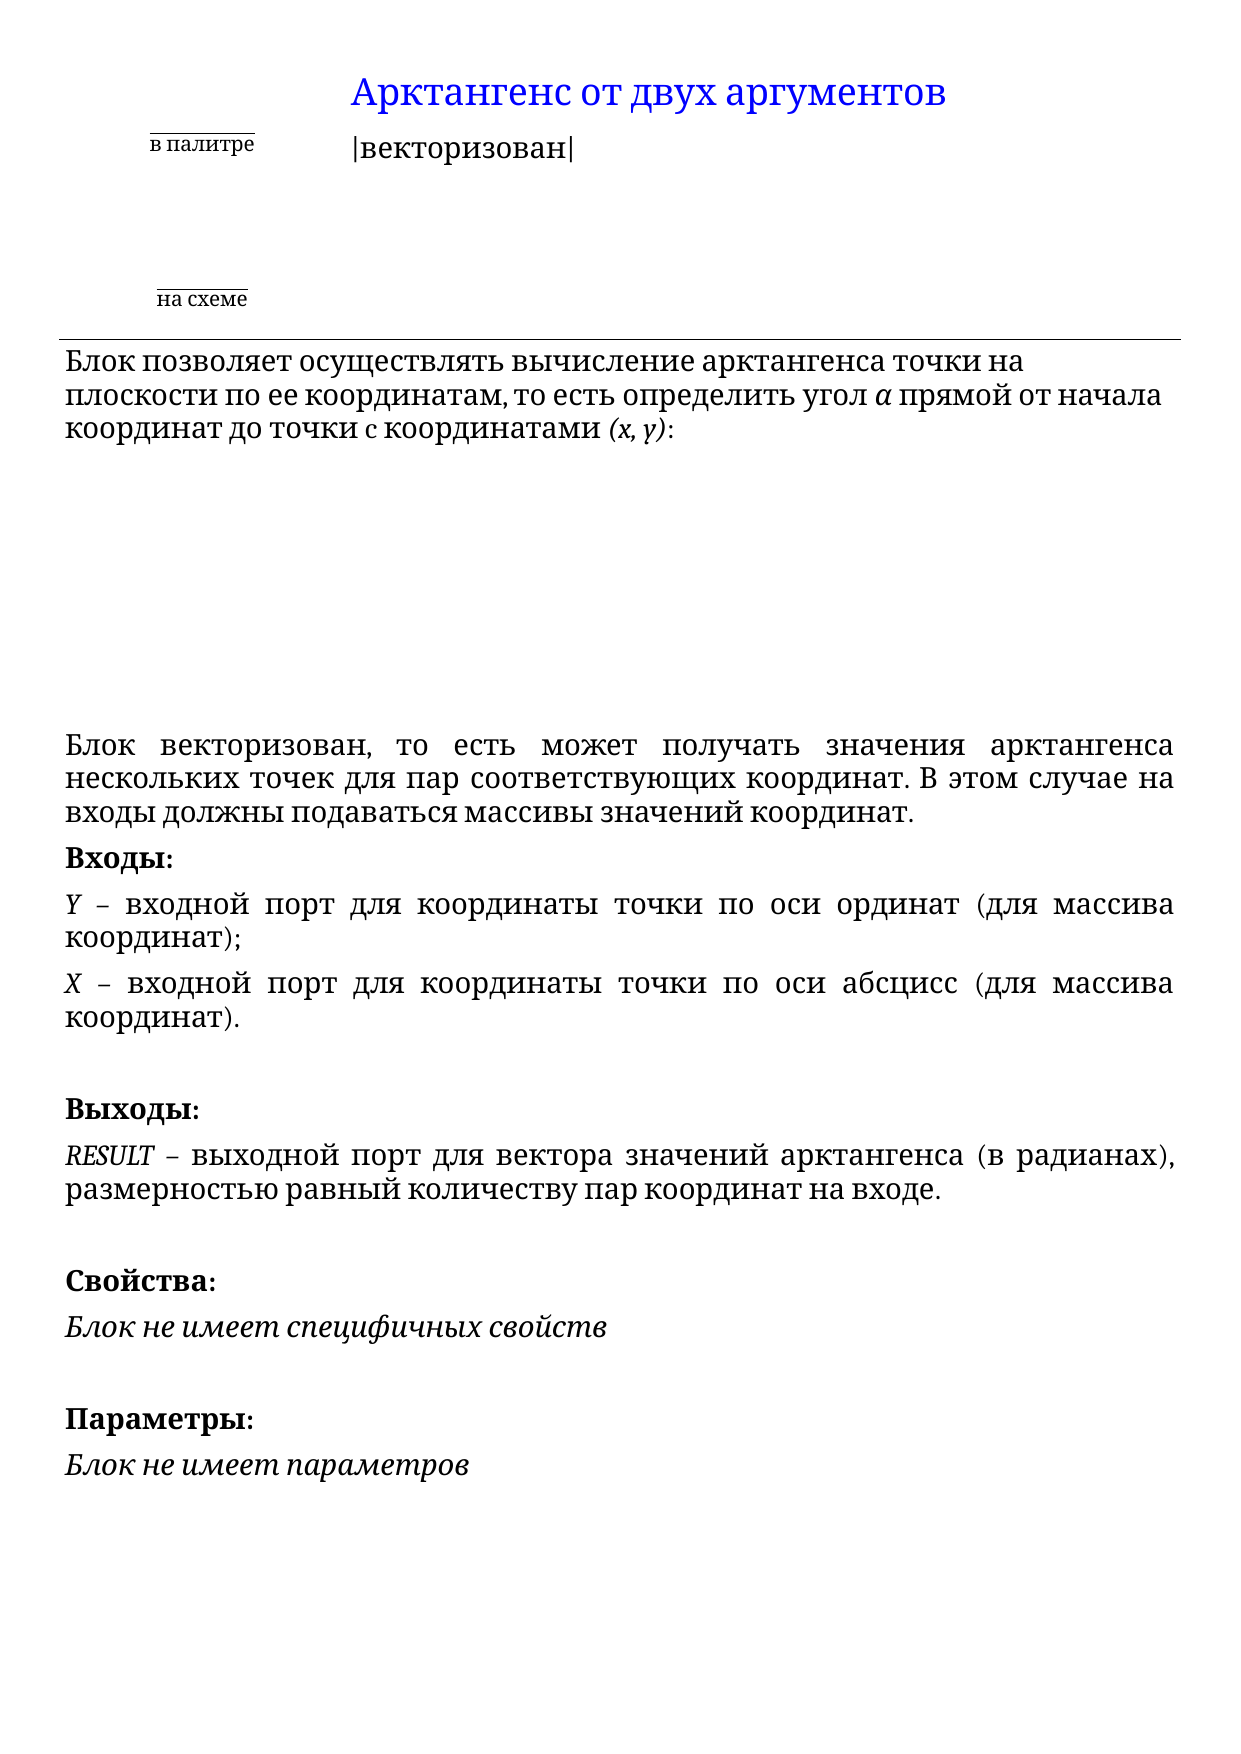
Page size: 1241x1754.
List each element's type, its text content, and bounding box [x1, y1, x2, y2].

table_cell [345, 184, 1181, 282]
table_cell [345, 282, 1181, 339]
table_header Арктангенс от двух аргументов [345, 59, 1181, 127]
table_header [59, 59, 345, 127]
table_cell на схеме [59, 282, 345, 339]
table_cell [59, 184, 345, 282]
table_cell Блок позволяет осуществлять вычисление арктангенса точки на плоскости по ее координатам, то есть определить угол α прямой от начала координат до точки c координатами (x, y): Блок векторизован, то есть может получать значения арктангенса нескольких точек для пар соответствующих координат. В этом случае на входы должны подаваться массивы значений координат. Входы: Y – входной порт для координаты точки по оси ординат (для массива координат); X – входной порт для координаты точки по оси абсцисс (для массива координат). Выходы: RESULT – выходной порт для вектора значений арктангенса (в радианах), размерностью равный количеству пар координат на входе. Свойства: Блок не имеет специфичных свойств Параметры: Блок не имеет параметров [59, 340, 1181, 1501]
table_cell в палитре [59, 127, 345, 184]
table_cell |векторизован| [345, 127, 1181, 184]
